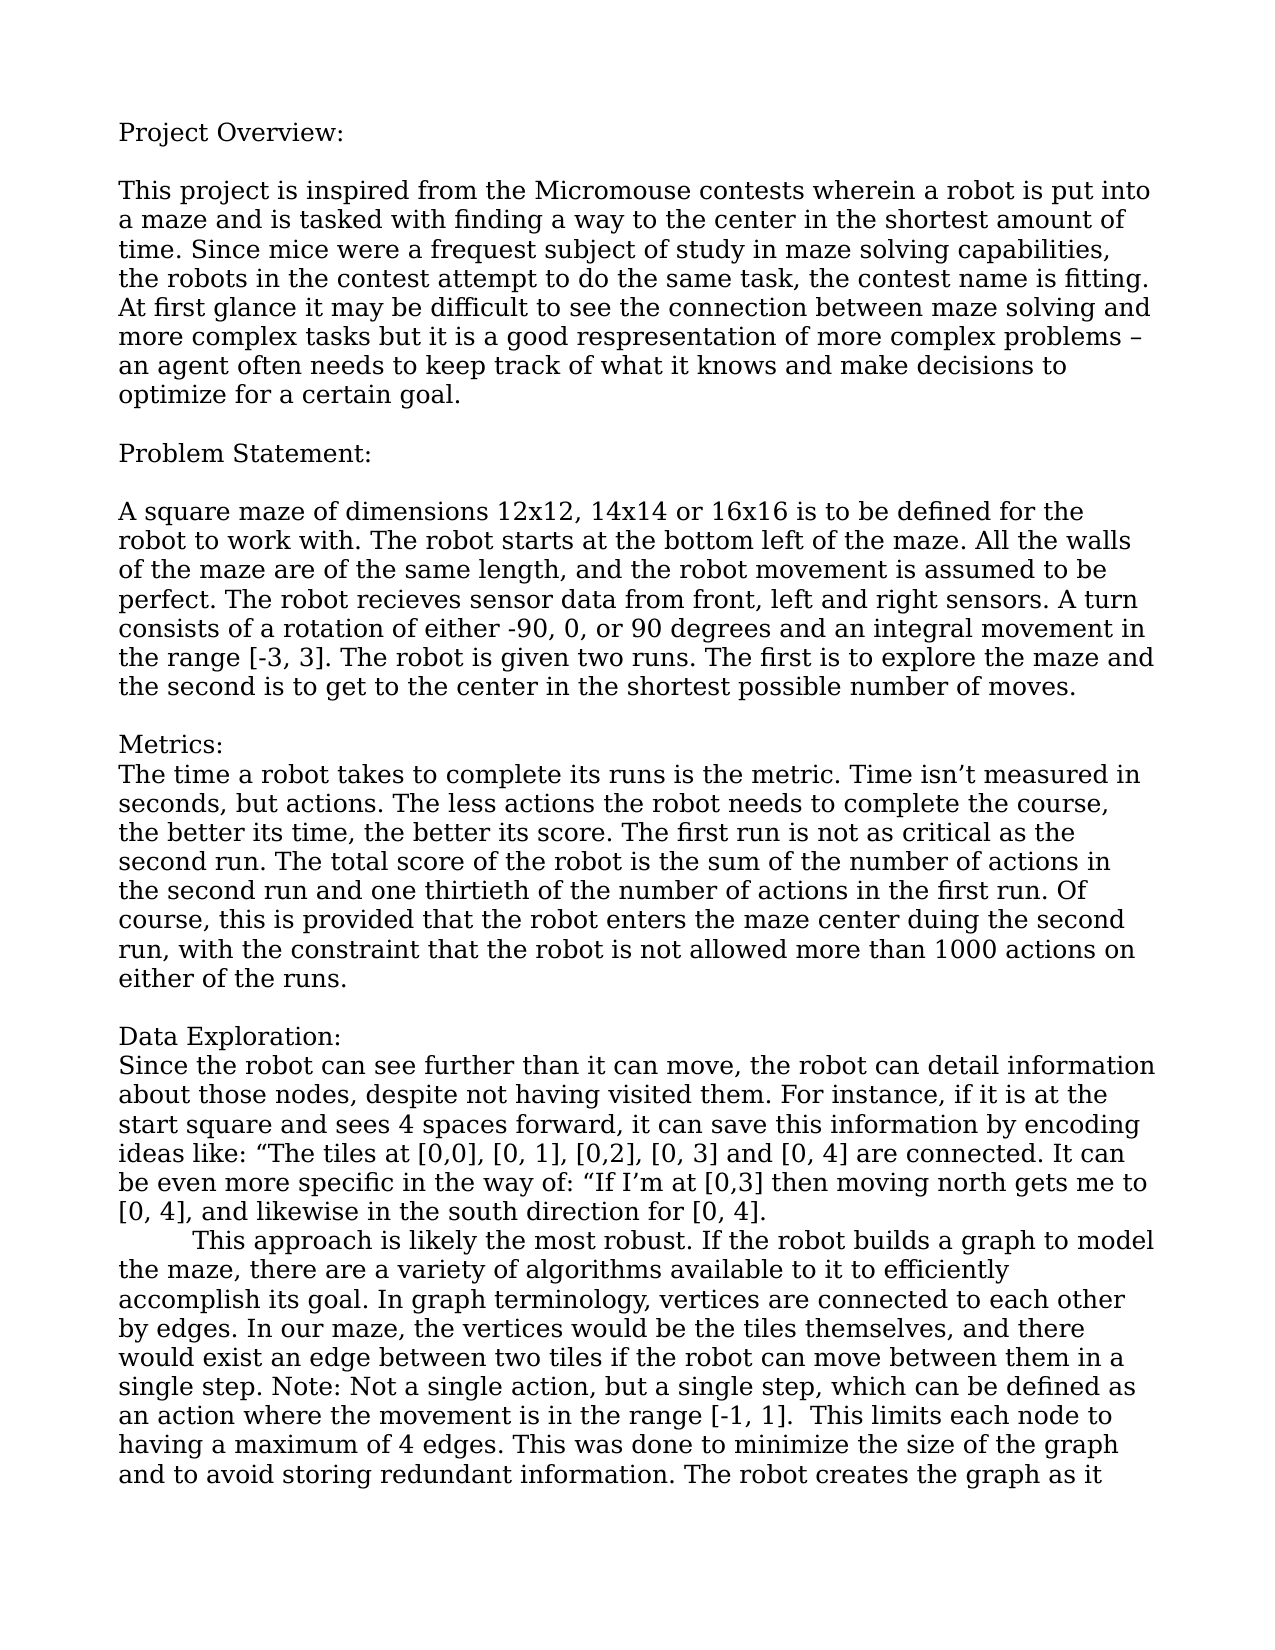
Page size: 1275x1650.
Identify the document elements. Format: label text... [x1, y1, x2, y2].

text Problem Statement: [118, 439, 1157, 468]
text Data Exploration: [118, 1022, 1157, 1051]
text Metrics: [118, 731, 1157, 760]
text Since the robot can see further than it can move, the robot can detail information about those nodes, despite not having visited them. For instance, if it is at the start square and sees 4 spaces forward, it can save this information by encoding ideas like: “The tiles at [0,0], [0, 1], [0,2], [0, 3] and [0, 4] are connected. It can be even more specific in the way of: “If I’m at [0,3] then moving north gets me to [0, 4], and likewise in the south direction for [0, 4]. [118, 1051, 1157, 1226]
text This approach is likely the most robust. If the robot builds a graph to model the maze, there are a variety of algorithms available to it to efficiently accomplish its goal. In graph terminology, vertices are connected to each other by edges. In our maze, the vertices would be the tiles themselves, and there would exist an edge between two tiles if the robot can move between them in a single step. Note: Not a single action, but a single step, which can be defined as an action where the movement is in the range [-1, 1]. This limits each node to having a maximum of 4 edges. This was done to minimize the size of the graph and to avoid storing redundant information. The robot creates the graph as it [118, 1226, 1157, 1489]
text The time a robot takes to complete its runs is the metric. Time isn’t measured in seconds, but actions. The less actions the robot needs to complete the course, the better its time, the better its score. The first run is not as critical as the second run. The total score of the robot is the sum of the number of actions in the second run and one thirtieth of the number of actions in the first run. Of course, this is provided that the robot enters the maze center duing the second run, with the constraint that the robot is not allowed more than 1000 actions on either of the runs. [118, 760, 1157, 993]
text Project Overview: [118, 118, 1157, 147]
text A square maze of dimensions 12x12, 14x14 or 16x16 is to be defined for the robot to work with. The robot starts at the bottom left of the maze. All the walls of the maze are of the same length, and the robot movement is assumed to be perfect. The robot recieves sensor data from front, left and right sensors. A turn consists of a rotation of either -90, 0, or 90 degrees and an integral movement in the range [-3, 3]. The robot is given two runs. The first is to explore the maze and the second is to get to the center in the shortest possible number of moves. [118, 497, 1157, 701]
text This project is inspired from the Micromouse contests wherein a robot is put into a maze and is tasked with finding a way to the center in the shortest amount of time. Since mice were a frequest subject of study in maze solving capabilities, the robots in the contest attempt to do the same task, the contest name is fitting. At first glance it may be difficult to see the connection between maze solving and more complex tasks but it is a good respresentation of more complex problems – an agent often needs to keep track of what it knows and make decisions to optimize for a certain goal. [118, 176, 1157, 410]
